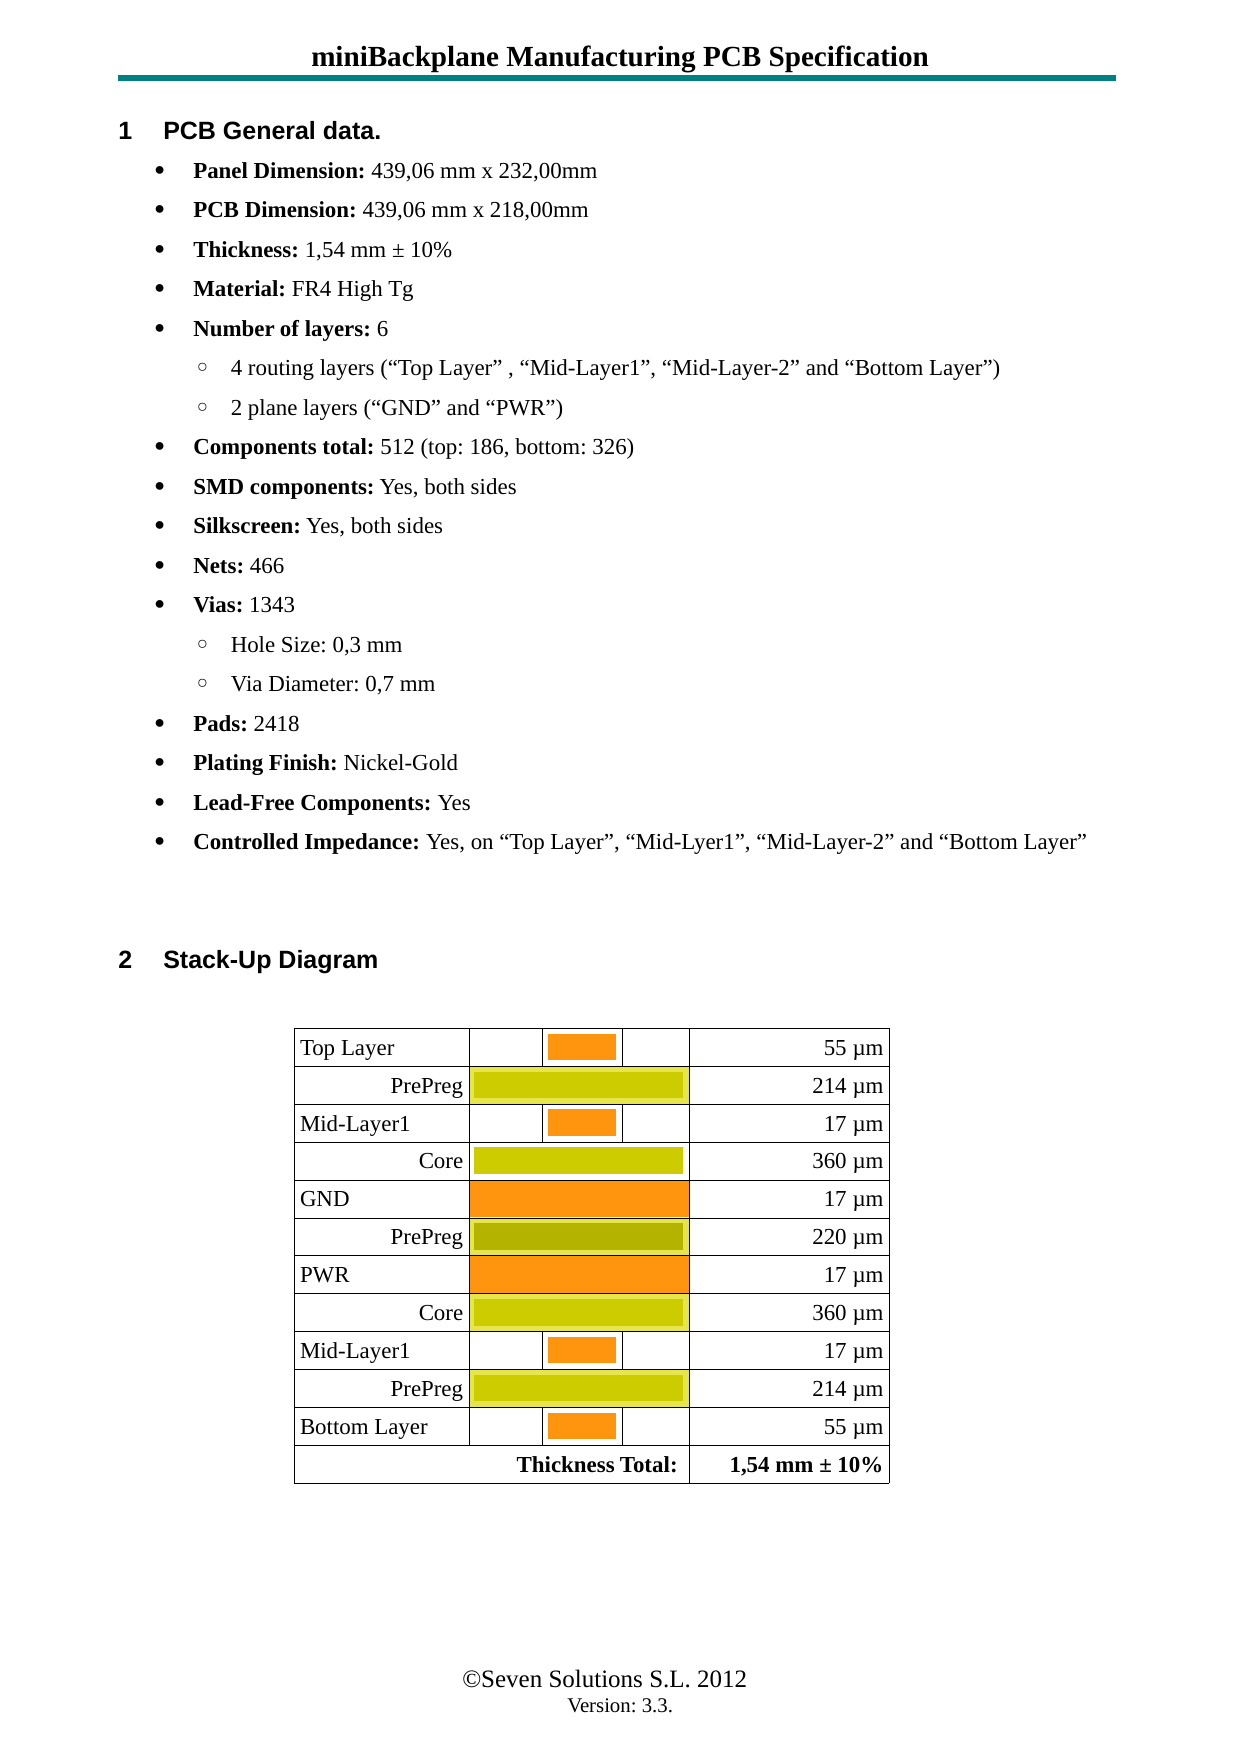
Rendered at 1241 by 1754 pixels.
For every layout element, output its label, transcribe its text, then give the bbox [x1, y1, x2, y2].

list Material: FR4 High Tg [156, 276, 1122, 302]
table_cell [470, 1143, 689, 1179]
table_cell [623, 1105, 689, 1142]
table_cell [470, 1256, 689, 1293]
table_cell [470, 1181, 689, 1217]
table_cell Mid-Layer1 [295, 1332, 469, 1369]
table_cell [623, 1332, 689, 1369]
table_cell [470, 1408, 542, 1445]
list Panel Dimension: 439,06 mm x 232,00mm [156, 157, 1122, 183]
table_cell Bottom Layer [295, 1408, 469, 1445]
table_cell [470, 1332, 542, 1369]
table_cell Core [295, 1294, 469, 1331]
table_header [543, 1029, 622, 1066]
table_header Top Layer [295, 1029, 469, 1066]
table_cell [470, 1067, 689, 1104]
table_cell 17 µm [690, 1332, 889, 1369]
table_cell [470, 1105, 542, 1142]
subtitle Stack-Up Diagram [118, 945, 1122, 974]
table_cell [470, 1294, 689, 1331]
table_cell 17 µm [690, 1105, 889, 1142]
list SMD components: Yes, both sides [156, 473, 1122, 499]
list 2 plane layers (“GND” and “PWR”) [193, 394, 1122, 420]
list Components total: 512 (top: 186, bottom: 326) [156, 433, 1122, 460]
subtitle PCB General data. [118, 116, 1122, 145]
table_cell [543, 1332, 622, 1369]
table_cell 214 µm [690, 1370, 889, 1407]
table_header [470, 1029, 542, 1066]
list Hole Size: 0,3 mm [193, 631, 1122, 657]
list Plating Finish: Nickel-Gold [156, 749, 1122, 776]
table_cell PrePreg [295, 1067, 469, 1104]
table_cell Mid-Layer1 [295, 1105, 469, 1142]
list Nets: 466 [156, 552, 1122, 578]
list Lead-Free Components: Yes [156, 789, 1122, 815]
list Via Diameter: 0,7 mm [193, 670, 1122, 697]
list Number of layers: 6 [156, 315, 1122, 341]
list Silkscreen: Yes, both sides [156, 512, 1122, 539]
list Thickness: 1,54 mm ± 10% [156, 236, 1122, 262]
list Pads: 2418 [156, 710, 1122, 736]
table_cell Core [295, 1143, 469, 1179]
table_header 55 µm [690, 1029, 889, 1066]
table_cell [623, 1408, 689, 1445]
table_cell PWR [295, 1256, 469, 1293]
table_cell [470, 1370, 689, 1407]
table_cell PrePreg [295, 1370, 469, 1407]
table_cell 214 µm [690, 1067, 889, 1104]
table_cell 55 µm [690, 1408, 889, 1445]
table_cell [470, 1219, 689, 1255]
table_cell 17 µm [690, 1256, 889, 1293]
table_cell [543, 1408, 622, 1445]
table_cell 17 µm [690, 1181, 889, 1217]
table_cell [543, 1105, 622, 1142]
table_cell GND [295, 1181, 469, 1217]
list PCB Dimension: 439,06 mm x 218,00mm [156, 197, 1122, 223]
list Vias: 1343 [156, 591, 1122, 618]
table_cell 220 µm [690, 1219, 889, 1255]
list Controlled Impedance: Yes, on “Top Layer”, “Mid-Lyer1”, “Mid-Layer-2” and “Bottom Layer” [156, 828, 1122, 854]
table_cell 360 µm [690, 1294, 889, 1331]
table_cell 360 µm [690, 1143, 889, 1179]
table_cell 1,54 mm ± 10% [690, 1446, 889, 1483]
table_header [623, 1029, 689, 1066]
list 4 routing layers (“Top Layer” , “Mid-Layer1”, “Mid-Layer-2” and “Bottom Layer”) [193, 354, 1122, 381]
table_cell PrePreg [295, 1219, 469, 1255]
table_cell Thickness Total: [295, 1446, 689, 1483]
